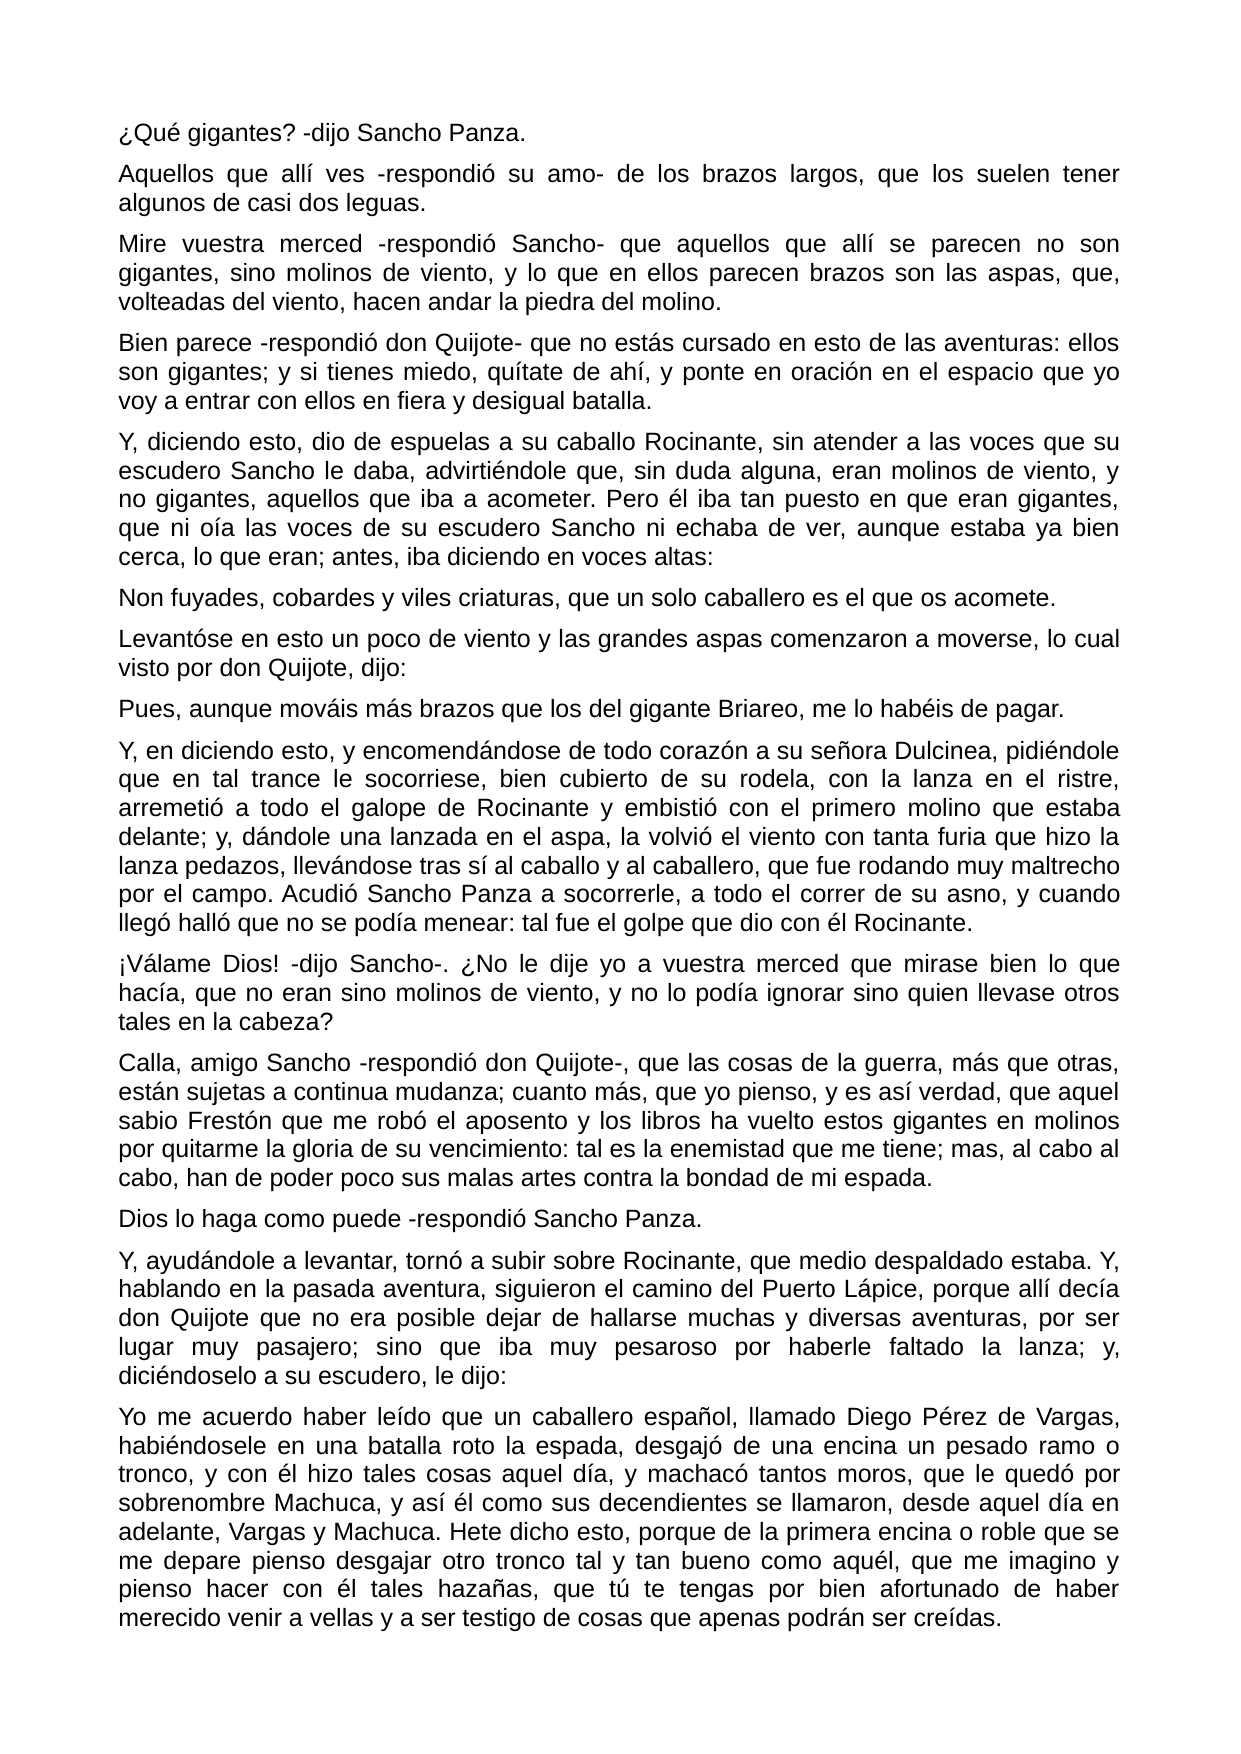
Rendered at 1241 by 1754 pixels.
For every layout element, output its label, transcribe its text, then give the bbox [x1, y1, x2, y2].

text Calla, amigo Sancho -respondió don Quijote-, que las cosas de la guerra, más que otras, están sujetas a continua mudanza; cuanto más, que yo pienso, y es así verdad, que aquel sabio Frestón que me robó el aposento y los libros ha vuelto estos gigantes en molinos por quitarme la gloria de su vencimiento: tal es la enemistad que me tiene; mas, al cabo al cabo, han de poder poco sus malas artes contra la bondad de mi espada. [118, 1048, 1122, 1192]
text Bien parece -respondió don Quijote- que no estás cursado en esto de las aventuras: ellos son gigantes; y si tienes miedo, quítate de ahí, y ponte en oración en el espacio que yo voy a entrar con ellos en fiera y desigual batalla. [118, 328, 1122, 414]
text Yo me acuerdo haber leído que un caballero español, llamado Diego Pérez de Vargas, habiéndosele en una batalla roto la espada, desgajó de una encina un pesado ramo o tronco, y con él hizo tales cosas aquel día, y machacó tantos moros, que le quedó por sobrenombre Machuca, y así él como sus decendientes se llamaron, desde aquel día en adelante, Vargas y Machuca. Hete dicho esto, porque de la primera encina o roble que se me depare pienso desgajar otro tronco tal y tan bueno como aquél, que me imagino y pienso hacer con él tales hazañas, que tú te tengas por bien afortunado de haber merecido venir a vellas y a ser testigo de cosas que apenas podrán ser creídas. [118, 1402, 1122, 1632]
text ¡Válame Dios! -dijo Sancho-. ¿No le dije yo a vuestra merced que mirase bien lo que hacía, que no eran sino molinos de viento, y no lo podía ignorar sino quien llevase otros tales en la cabeza? [118, 949, 1122, 1036]
text ¿Qué gigantes? -dijo Sancho Panza. [118, 118, 1122, 147]
text Y, diciendo esto, dio de espuelas a su caballo Rocinante, sin atender a las voces que su escudero Sancho le daba, advirtiéndole que, sin duda alguna, eran molinos de viento, y no gigantes, aquellos que iba a acometer. Pero él iba tan puesto en que eran gigantes, que ni oía las voces de su escudero Sancho ni echaba de ver, aunque estaba ya bien cerca, lo que eran; antes, iba diciendo en voces altas: [118, 427, 1122, 571]
text Y, en diciendo esto, y encomendándose de todo corazón a su señora Dulcinea, pidiéndole que en tal trance le socorriese, bien cubierto de su rodela, con la lanza en el ristre, arremetió a todo el galope de Rocinante y embistió con el primero molino que estaba delante; y, dándole una lanzada en el aspa, la volvió el viento con tanta furia que hizo la lanza pedazos, llevándose tras sí al caballo y al caballero, que fue rodando muy maltrecho por el campo. Acudió Sancho Panza a socorrerle, a todo el correr de su asno, y cuando llegó halló que no se podía menear: tal fue el golpe que dio con él Rocinante. [118, 736, 1122, 937]
text Pues, aunque mováis más brazos que los del gigante Briareo, me lo habéis de pagar. [118, 694, 1122, 723]
text Non fuyades, cobardes y viles criaturas, que un solo caballero es el que os acomete. [118, 583, 1122, 612]
text Levantóse en esto un poco de viento y las grandes aspas comenzaron a moverse, lo cual visto por don Quijote, dijo: [118, 624, 1122, 682]
text Y, ayudándole a levantar, tornó a subir sobre Rocinante, que medio despaldado estaba. Y, hablando en la pasada aventura, siguieron el camino del Puerto Lápice, porque allí decía don Quijote que no era posible dejar de hallarse muchas y diversas aventuras, por ser lugar muy pasajero; sino que iba muy pesaroso por haberle faltado la lanza; y, diciéndoselo a su escudero, le dijo: [118, 1246, 1122, 1389]
text Aquellos que allí ves -respondió su amo- de los brazos largos, que los suelen tener algunos de casi dos leguas. [118, 159, 1122, 217]
text Mire vuestra merced -respondió Sancho- que aquellos que allí se parecen no son gigantes, sino molinos de viento, y lo que en ellos parecen brazos son las aspas, que, volteadas del viento, hacen andar la piedra del molino. [118, 229, 1122, 316]
text Dios lo haga como puede -respondió Sancho Panza. [118, 1204, 1122, 1233]
